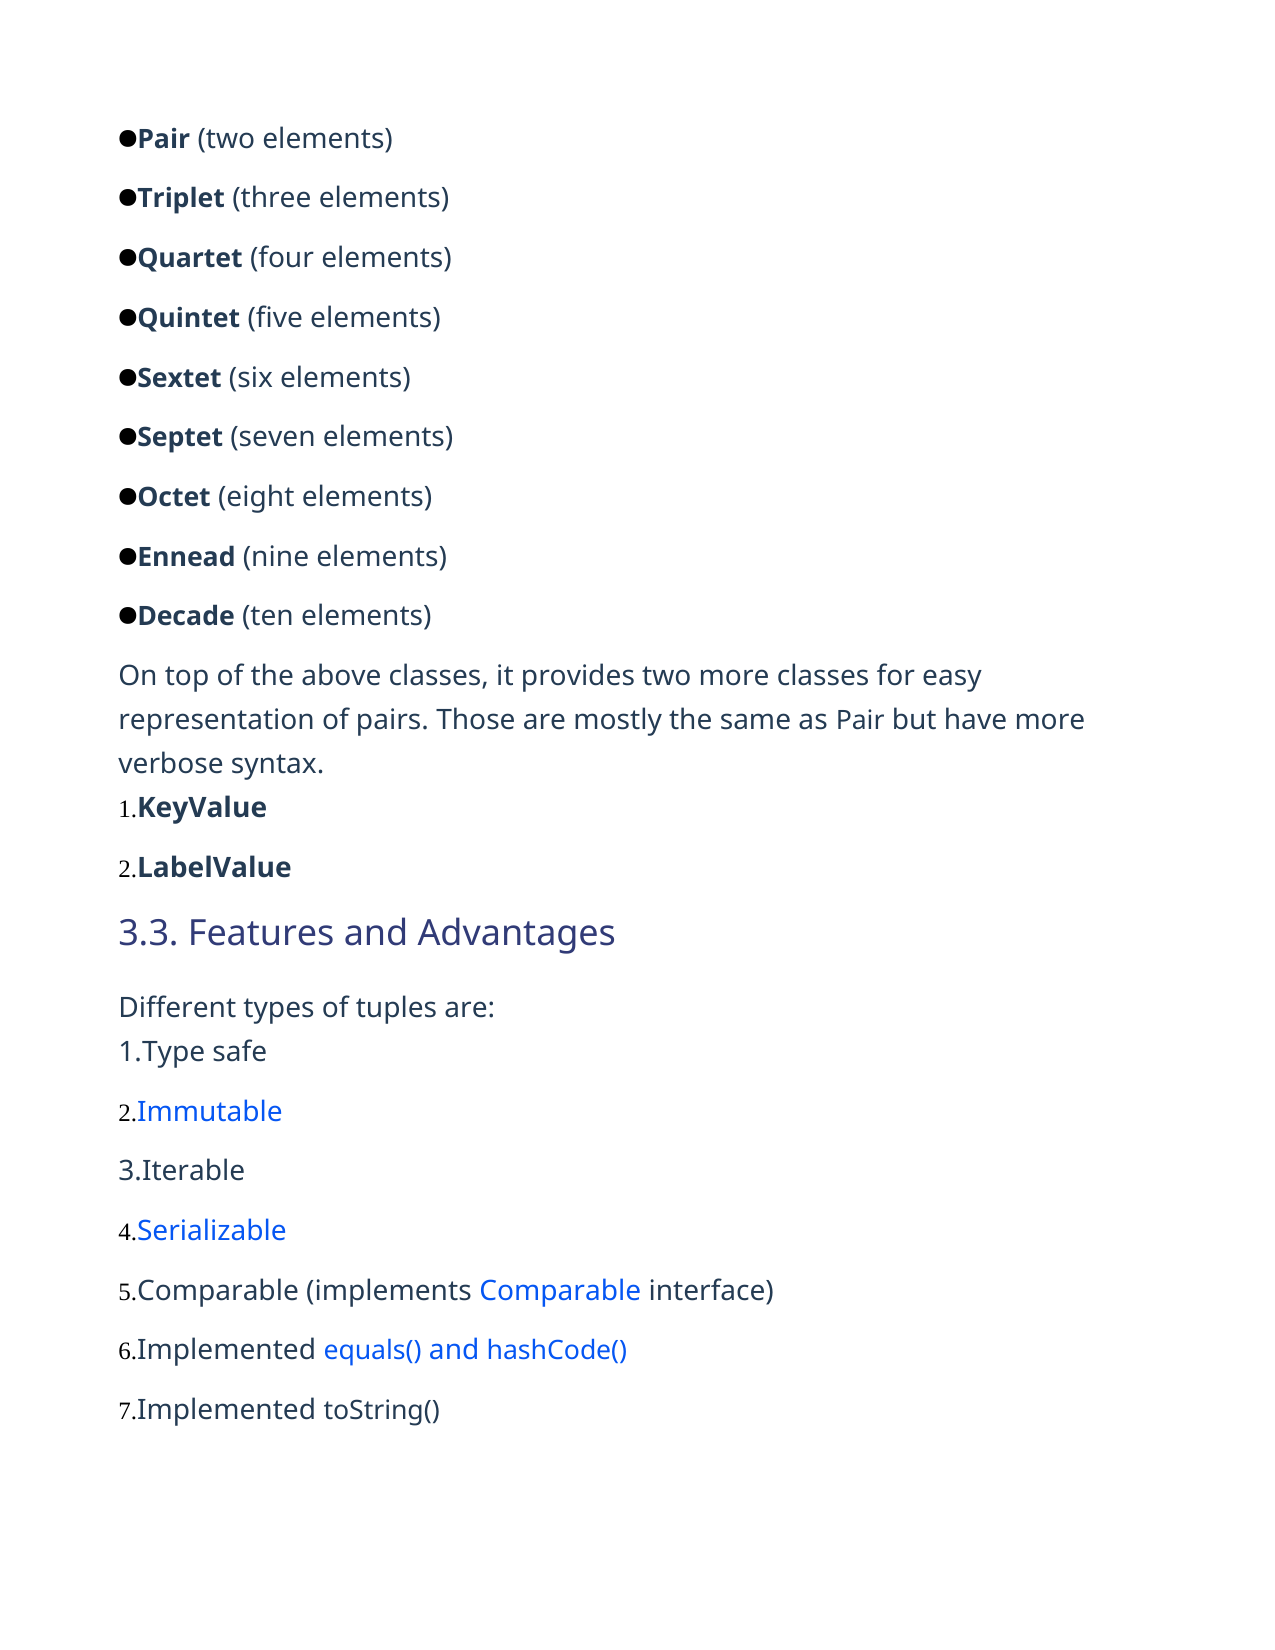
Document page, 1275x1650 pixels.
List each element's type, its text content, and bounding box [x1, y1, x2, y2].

list Type safe [118, 1031, 1157, 1069]
subtitle 3.3. Features and Advantages [118, 907, 1157, 956]
text On top of the above classes, it provides two more classes for easy representation of pairs. Those are mostly the same as Pair but have more verbose syntax. [118, 655, 1157, 782]
list Decade (ten elements) [118, 596, 1157, 634]
list Octet (eight elements) [118, 476, 1157, 514]
list Pair (two elements) [118, 118, 1157, 156]
list Septet (seven elements) [118, 417, 1157, 455]
list KeyValue [118, 787, 1157, 826]
list Triplet (three elements) [118, 178, 1157, 216]
list Sextet (six elements) [118, 357, 1157, 395]
list Quintet (five elements) [118, 297, 1157, 336]
list LabelValue [118, 847, 1157, 886]
list Immutable [118, 1091, 1157, 1129]
list Ennead (nine elements) [118, 536, 1157, 574]
text Different types of tuples are: [118, 987, 1157, 1025]
list Iterable [118, 1151, 1157, 1189]
list Serializable [118, 1210, 1157, 1248]
list Comparable (implements Comparable interface) [118, 1270, 1157, 1308]
list Implemented equals() and hashCode() [118, 1329, 1157, 1368]
list Implemented toString() [118, 1389, 1157, 1428]
list Quartet (four elements) [118, 237, 1157, 276]
